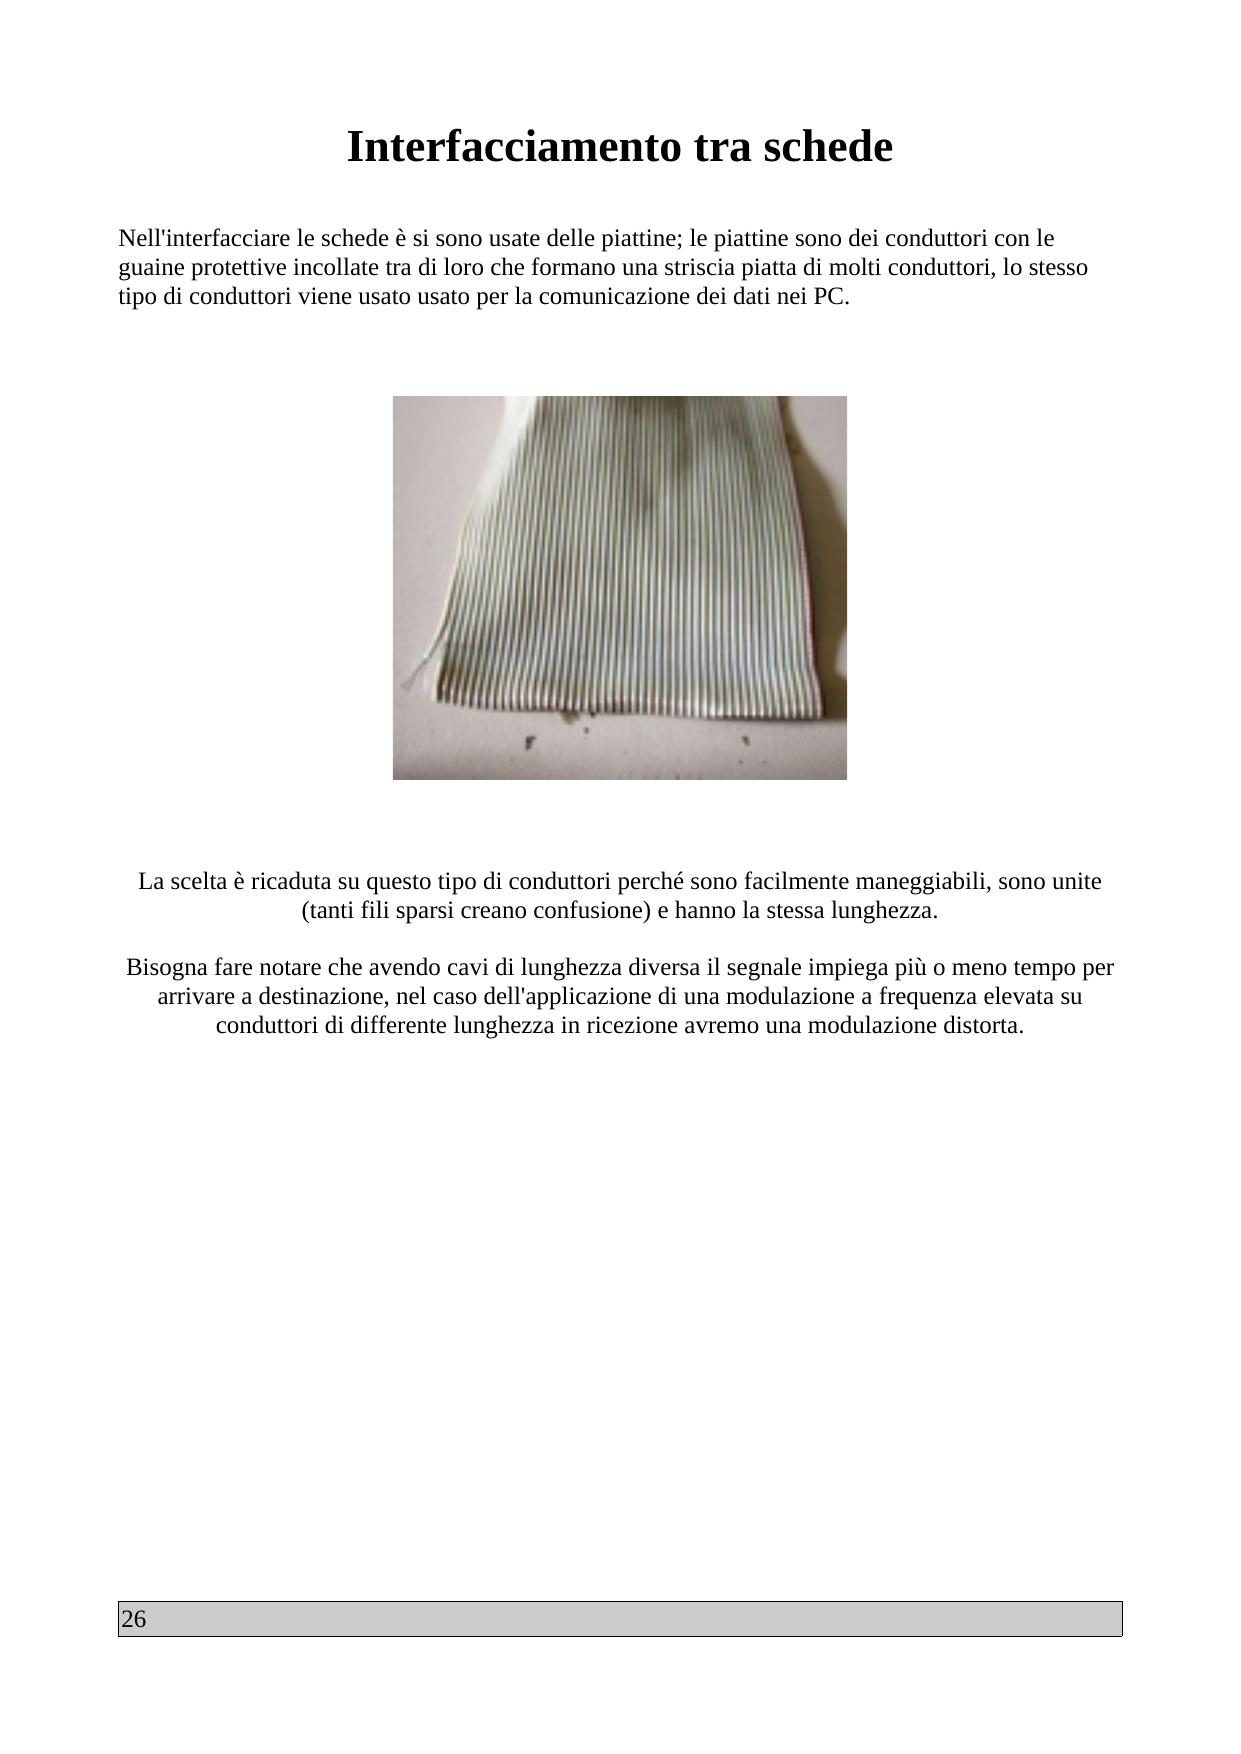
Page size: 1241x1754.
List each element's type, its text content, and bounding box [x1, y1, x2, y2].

text Interfacciamento tra schede [118, 118, 1122, 171]
text Bisogna fare notare che avendo cavi di lunghezza diversa il segnale impiega più o meno tempo per arrivare a destinazione, nel caso dell'applicazione di una modulazione a frequenza elevata su conduttori di differente lunghezza in ricezione avremo una modulazione distorta. [118, 952, 1122, 1039]
text La scelta è ricaduta su questo tipo di conduttori perché sono facilmente maneggiabili, sono unite (tanti fili sparsi creano confusione) e hanno la stessa lunghezza. [118, 866, 1122, 924]
picture [392, 396, 848, 780]
text Nell'interfacciare le schede è si sono usate delle piattine; le piattine sono dei conduttori con le guaine protettive incollate tra di loro che formano una striscia piatta di molti conduttori, lo stesso tipo di conduttori viene usato usato per la comunicazione dei dati nei PC. [118, 223, 1122, 310]
